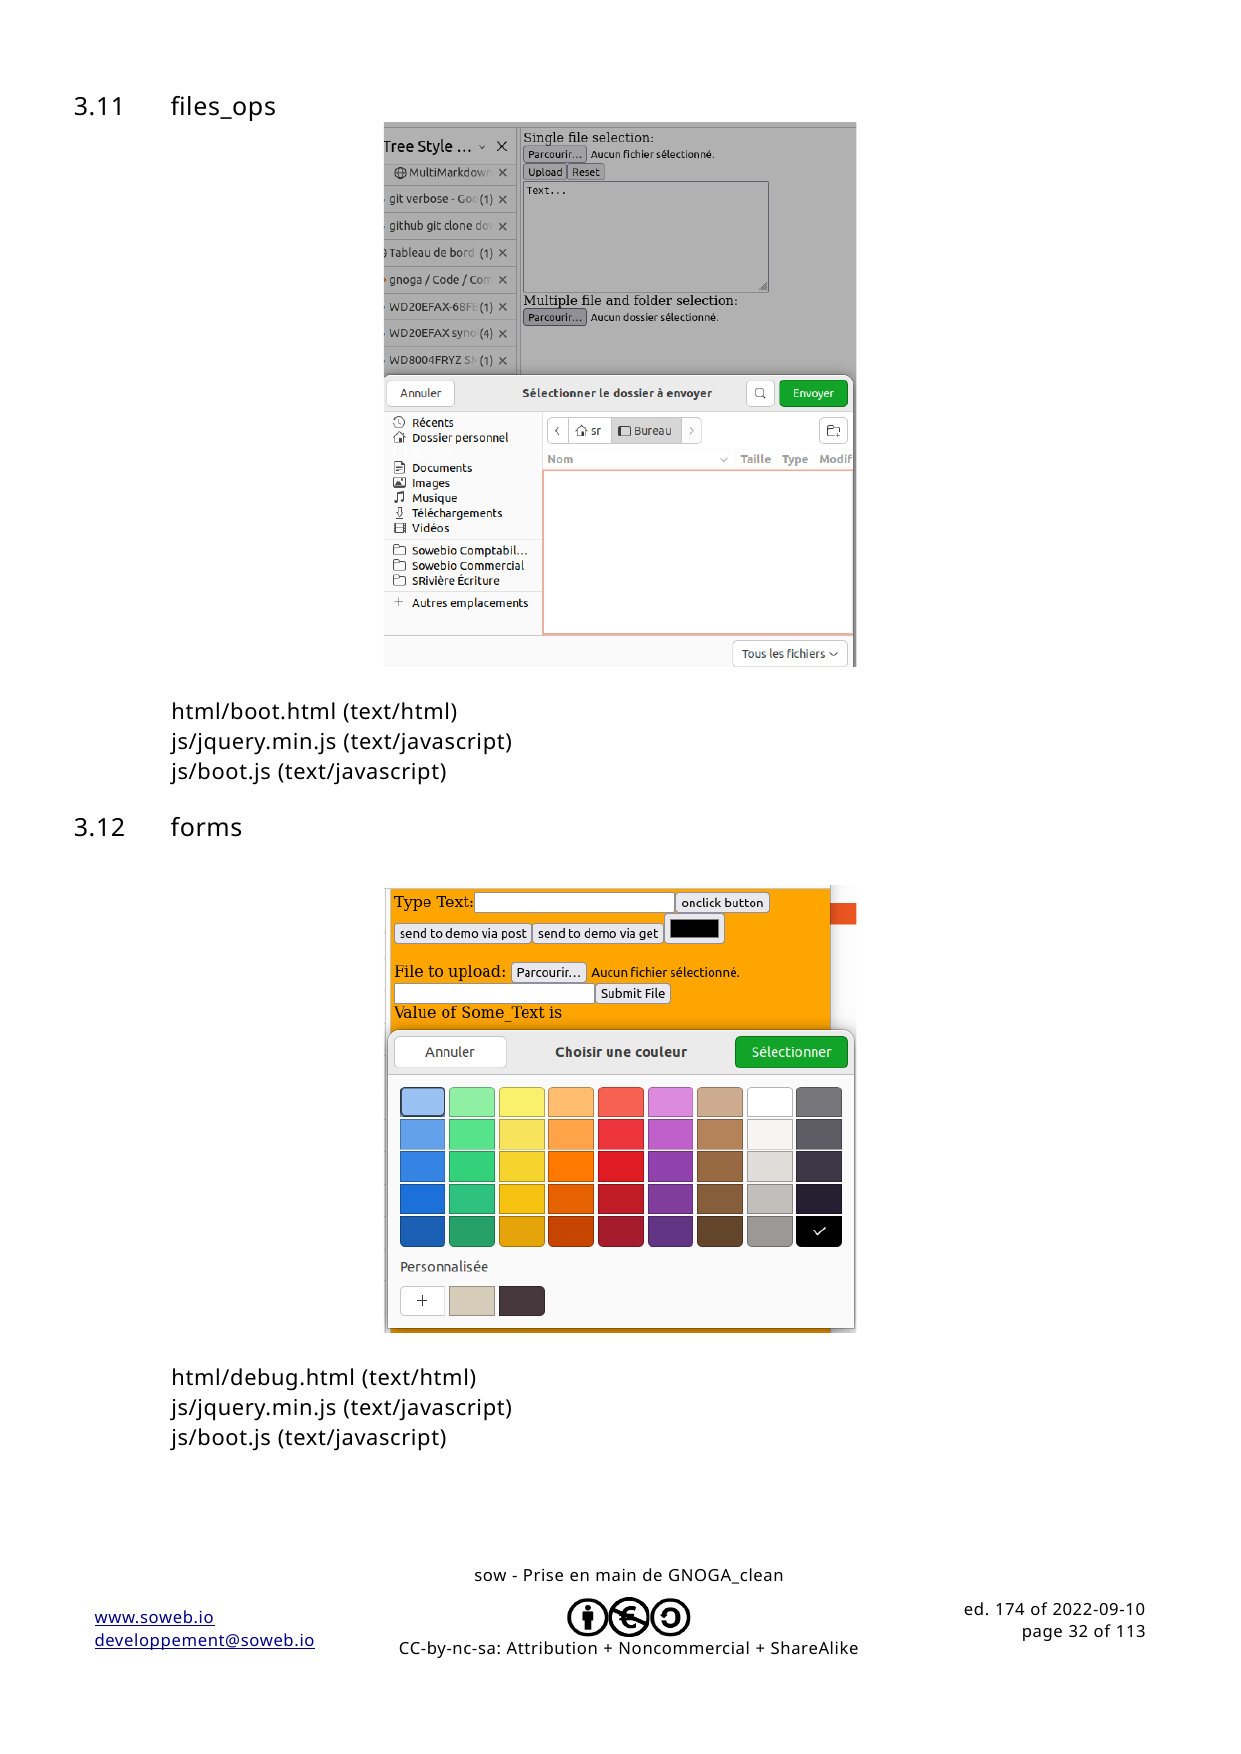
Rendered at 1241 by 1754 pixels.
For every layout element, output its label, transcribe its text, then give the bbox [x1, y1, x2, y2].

picture [566, 1597, 691, 1637]
subtitle forms [74, 809, 1152, 843]
picture [383, 885, 857, 1333]
text js/jquery.min.js (text/javascript) [171, 726, 1152, 756]
text html/boot.html (text/html) [171, 696, 1152, 726]
text js/boot.js (text/javascript) [171, 756, 1152, 786]
text js/boot.js (text/javascript) [171, 1422, 1152, 1452]
text js/jquery.min.js (text/javascript) [171, 1392, 1152, 1422]
picture [383, 122, 857, 667]
subtitle files_ops [74, 88, 1152, 123]
text html/debug.html (text/html) [171, 1362, 1152, 1392]
